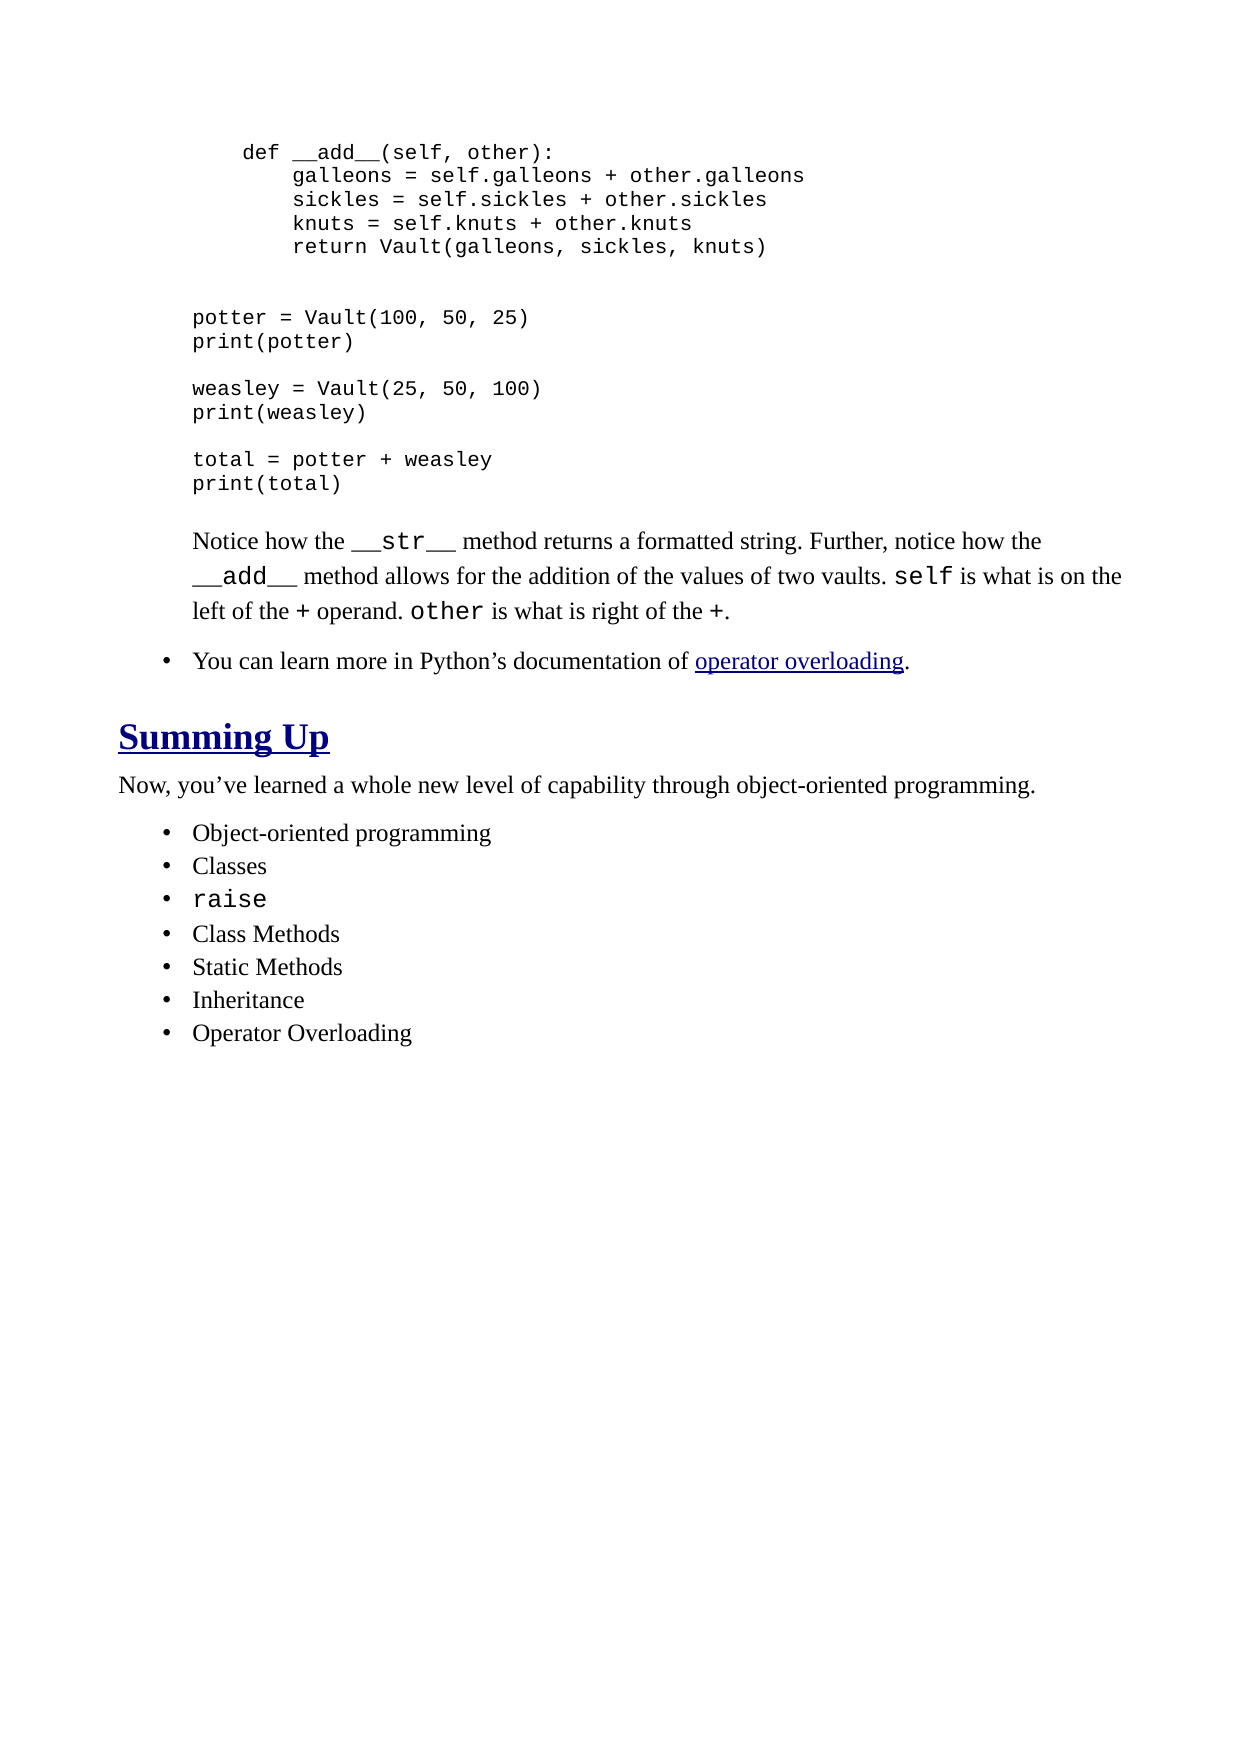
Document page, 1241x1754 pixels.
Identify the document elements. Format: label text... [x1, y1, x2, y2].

list knuts = self.knuts + other.knuts [162, 213, 1122, 236]
list print(total) [162, 473, 1122, 496]
list You can learn more in Python’s documentation of operator overloading. [162, 646, 1122, 675]
list Inheritance [162, 985, 1122, 1014]
list galleons = self.galleons + other.galleons [162, 165, 1122, 189]
list return Vault(galleons, sickles, knuts) [162, 236, 1122, 260]
list print(potter) [162, 331, 1122, 354]
list def __add__(self, other): [162, 142, 1122, 165]
list print(weasley) [162, 402, 1122, 426]
list Operator Overloading [162, 1018, 1122, 1047]
list weasley = Vault(25, 50, 100) [162, 378, 1122, 402]
text Now, you’ve learned a whole new level of capability through object-oriented programming. [118, 770, 1122, 799]
list potter = Vault(100, 50, 25) [162, 307, 1122, 331]
list Notice how the __str__ method returns a formatted string. Further, notice how the __add__ method allows for the addition of the values of two vaults. self is what is on the left of the + operand. other is what is right of the +. [162, 526, 1122, 627]
list total = potter + weasley [162, 449, 1122, 473]
list Object-oriented programming [162, 818, 1122, 847]
list Classes [162, 851, 1122, 879]
subtitle Summing Up [118, 714, 1122, 758]
list raise [162, 884, 1122, 915]
list Static Methods [162, 952, 1122, 981]
list Class Methods [162, 919, 1122, 948]
list sickles = self.sickles + other.sickles [162, 189, 1122, 213]
